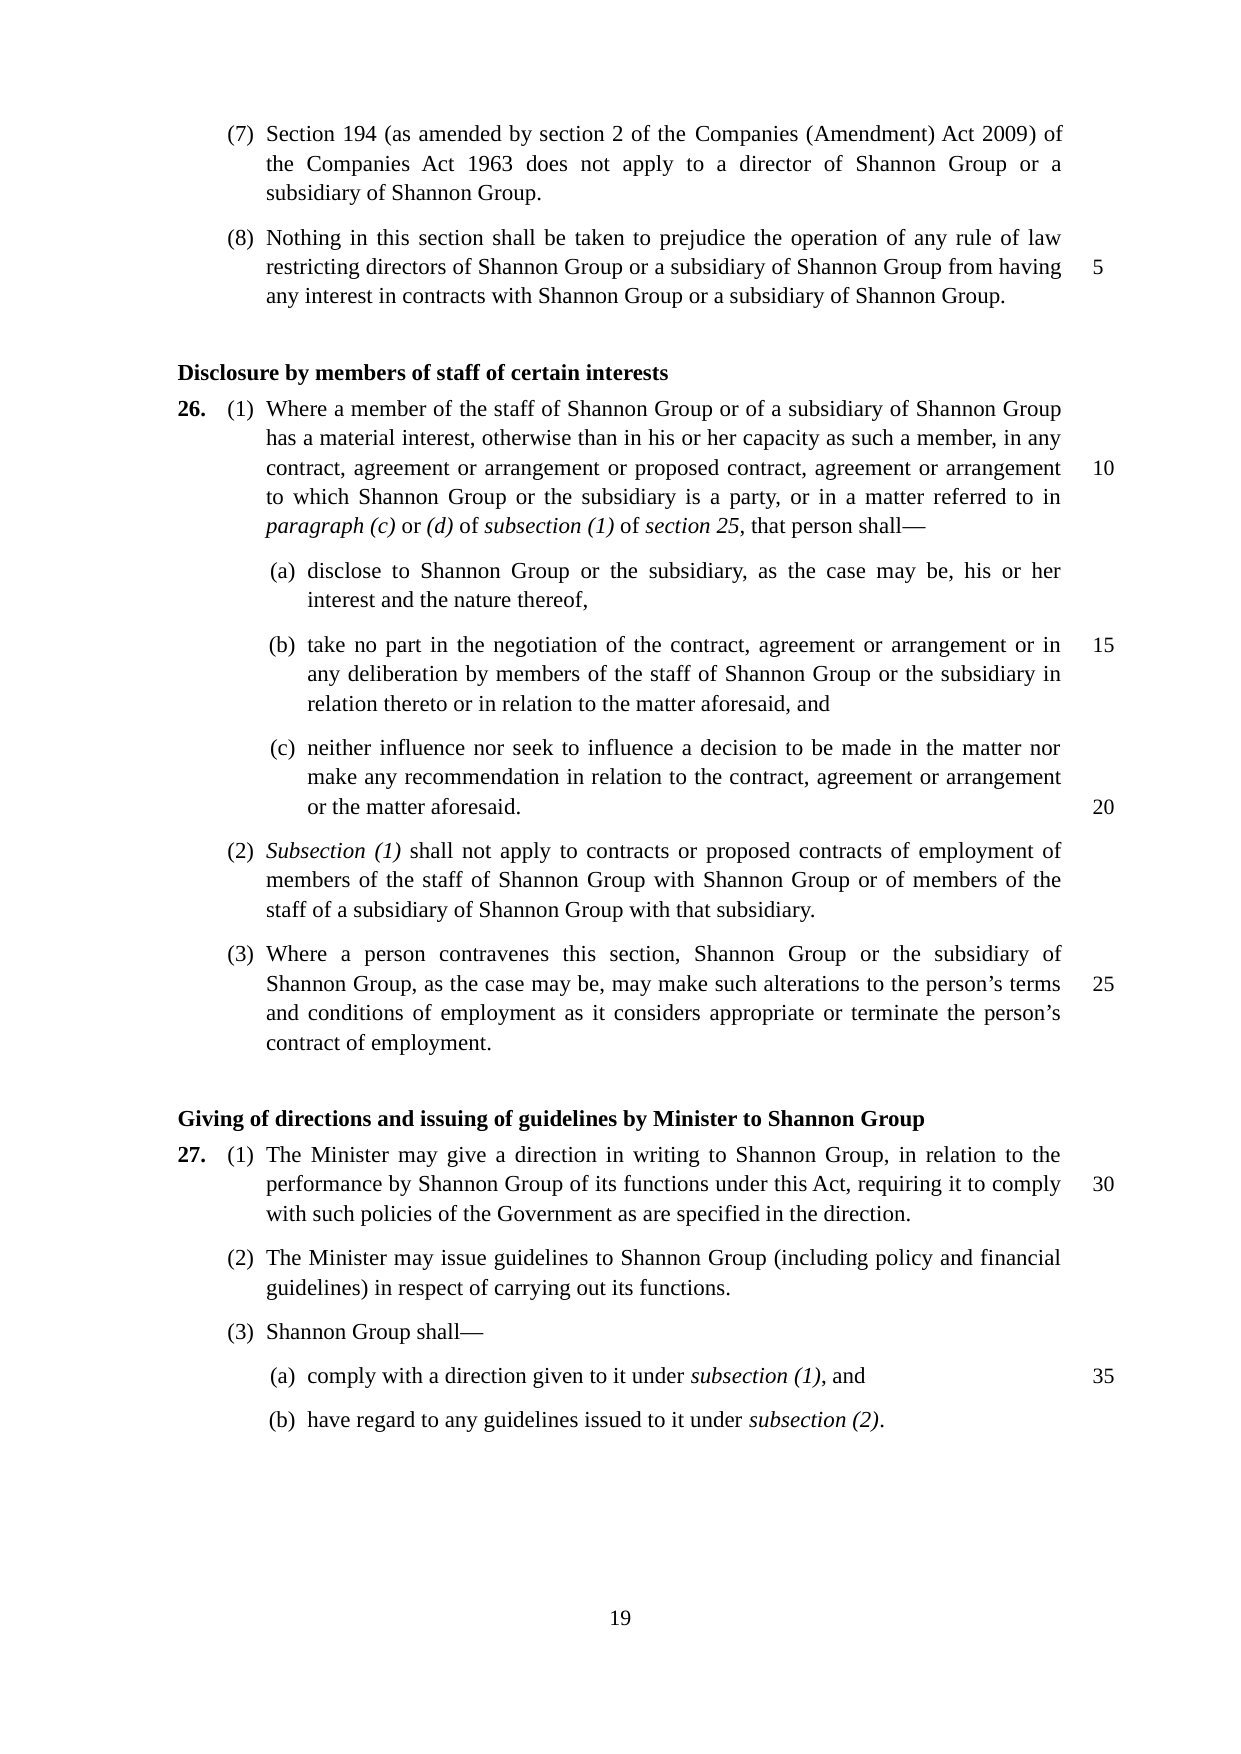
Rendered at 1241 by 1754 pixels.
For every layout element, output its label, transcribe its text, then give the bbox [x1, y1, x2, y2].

text (a) disclose to Shannon Group or the subsidiary, as the case may be, his or her interest and the nature thereof, [177, 555, 1063, 614]
text (2) Subsection (1) shall not apply to contracts or proposed contracts of employment of members of the staff of Shannon Group with Shannon Group or of members of the staff of a subsidiary of Shannon Group with that subsidiary. [177, 835, 1063, 923]
text Disclosure by members of staff of certain interests [177, 357, 1063, 387]
text (8) Nothing in this section shall be taken to prejudice the operation of any rule of law restricting directors of Shannon Group or a subsidiary of Shannon Group from having any interest in contracts with Shannon Group or a subsidiary of Shannon Group. [177, 221, 1063, 310]
text (c) neither influence nor seek to influence a decision to be made in the matter nor make any recommendation in relation to the contract, agreement or arrangement or the matter aforesaid. [177, 732, 1063, 820]
text 27. (1) The Minister may give a direction in writing to Shannon Group, in relation to the performance by Shannon Group of its functions under this Act, requiring it to comply with such policies of the Government as are specified in the direction. [177, 1139, 1063, 1227]
text (b) take no part in the negotiation of the contract, agreement or arrangement or in any deliberation by members of the staff of Shannon Group or the subsidiary in relation thereto or in relation to the matter aforesaid, and [177, 628, 1063, 717]
text (2) The Minister may issue guidelines to Shannon Group (including policy and financial guidelines) in respect of carrying out its functions. [177, 1242, 1063, 1301]
text (3) Shannon Group shall⁠— [177, 1316, 1063, 1345]
text (7) Section 194 (as amended by section 2 of the Companies (Amendment) Act 2009) of the Companies Act 1963 does not apply to a director of Shannon Group or a subsidiary of Shannon Group. [177, 118, 1063, 207]
text (3) Where a person contravenes this section, Shannon Group or the subsidiary of Shannon Group, as the case may be, may make such alterations to the person’s terms and conditions of employment as it considers appropriate or terminate the person’s contract of employment. [177, 938, 1063, 1056]
text 26. (1) Where a member of the staff of Shannon Group or of a subsidiary of Shannon Group has a material interest, otherwise than in his or her capacity as such a member, in any contract, agreement or arrangement or proposed contract, agreement or arrangement to which Shannon Group or the subsidiary is a party, or in a matter referred to in paragraph (c) or (d) of subsection (1) of section 25, that person shall⁠— [177, 392, 1063, 540]
text Giving of directions and issuing of guidelines by Minister to Shannon Group [177, 1103, 1063, 1133]
text (b) have regard to any guidelines issued to it under subsection (2). [177, 1404, 1063, 1434]
text (a) comply with a direction given to it under subsection (1), and [177, 1360, 1063, 1389]
